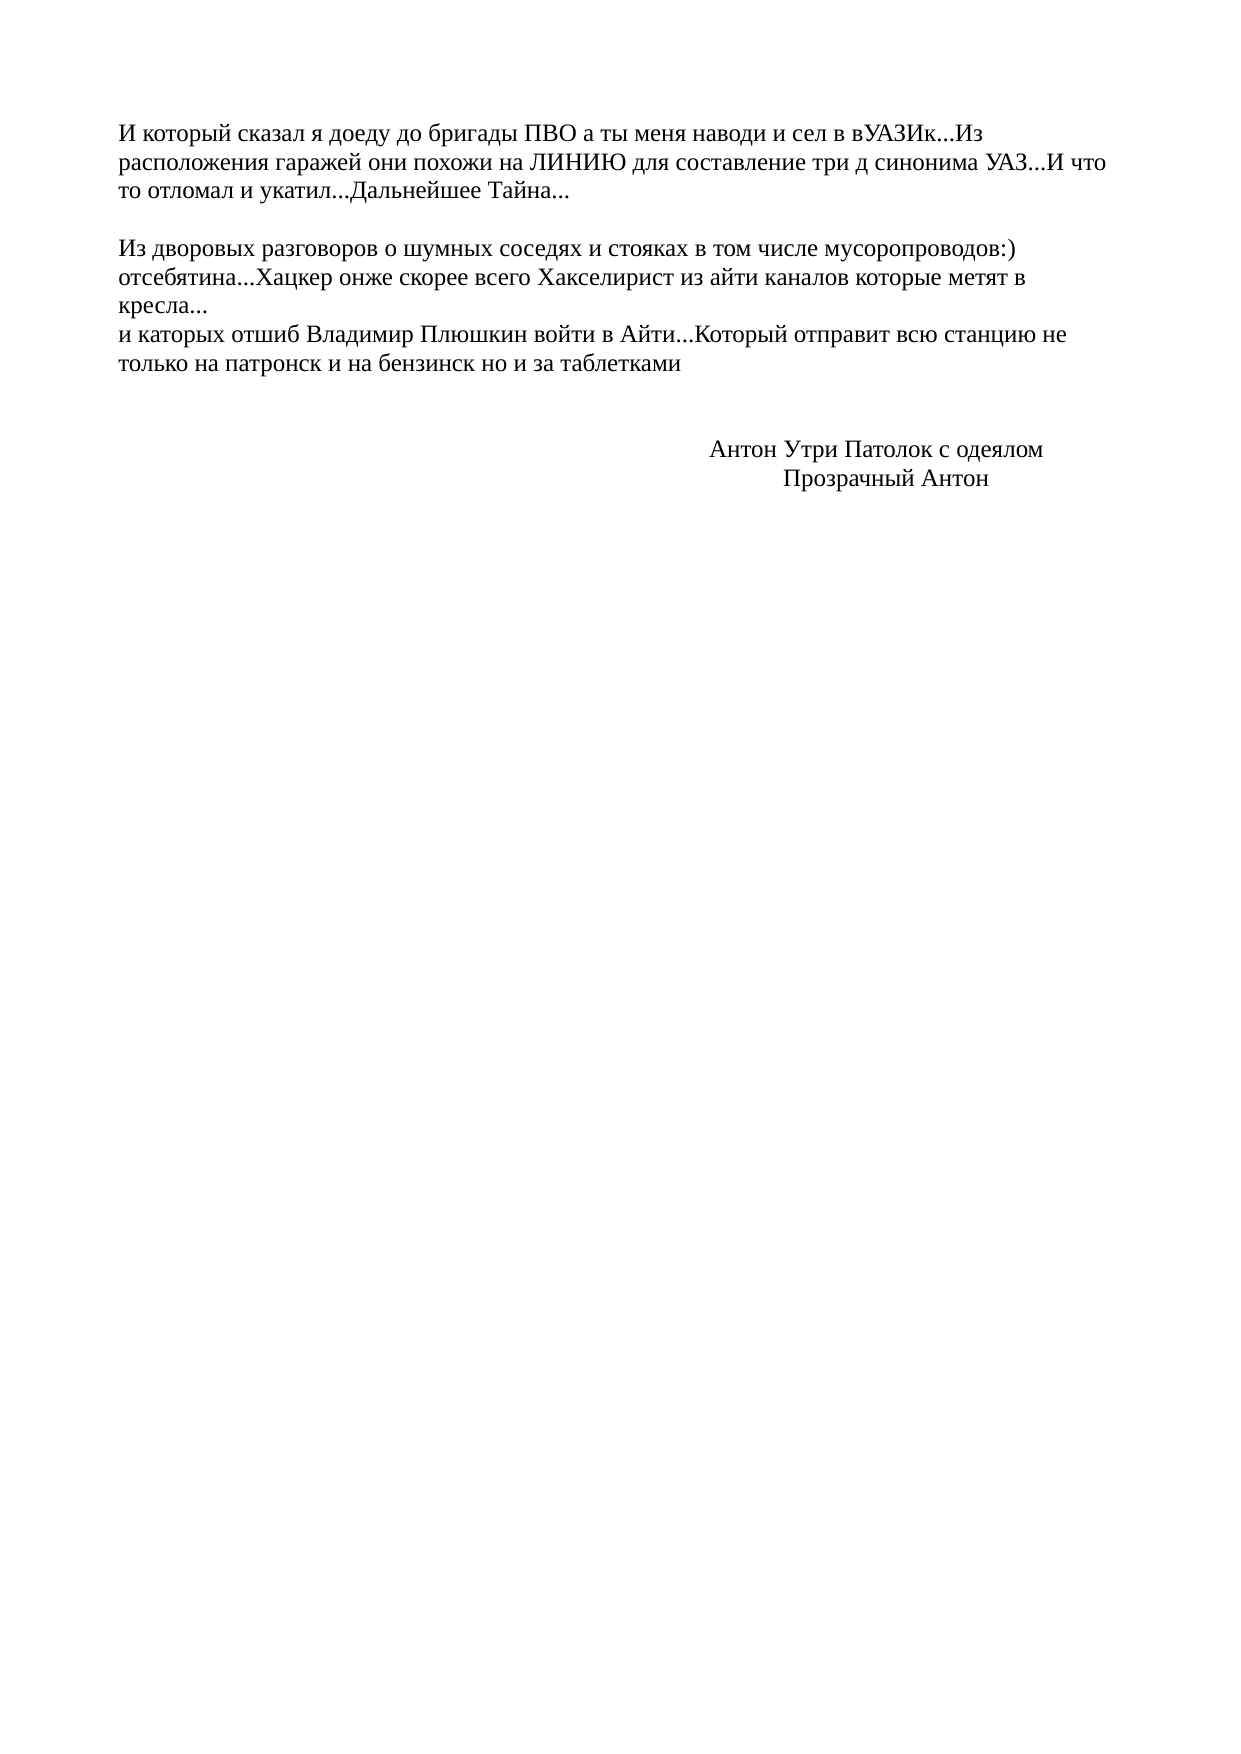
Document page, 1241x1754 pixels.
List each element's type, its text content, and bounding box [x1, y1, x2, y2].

text отсебятина...Хацкер онже скорее всего Хакселирист из айти каналов которые метят в кресла... [118, 262, 1122, 319]
text Из дворовых разговоров о шумных соседях и стояках в том числе мусоропроводов:) [118, 233, 1122, 262]
text Антон Утри Патолок с одеялом [118, 434, 1122, 463]
text Прозрачный Антон [118, 463, 1122, 492]
text И который сказал я доеду до бригады ПВО а ты меня наводи и сел в вУАЗИк...Из расположения гаражей они похожи на ЛИНИЮ для составление три д синонима УАЗ...И что то отломал и укатил...Дальнейшее Тайна... [118, 118, 1122, 204]
text и каторых отшиб Владимир Плюшкин войти в Айти...Который отправит всю станцию не только на патронск и на бензинск но и за таблетками [118, 319, 1122, 377]
